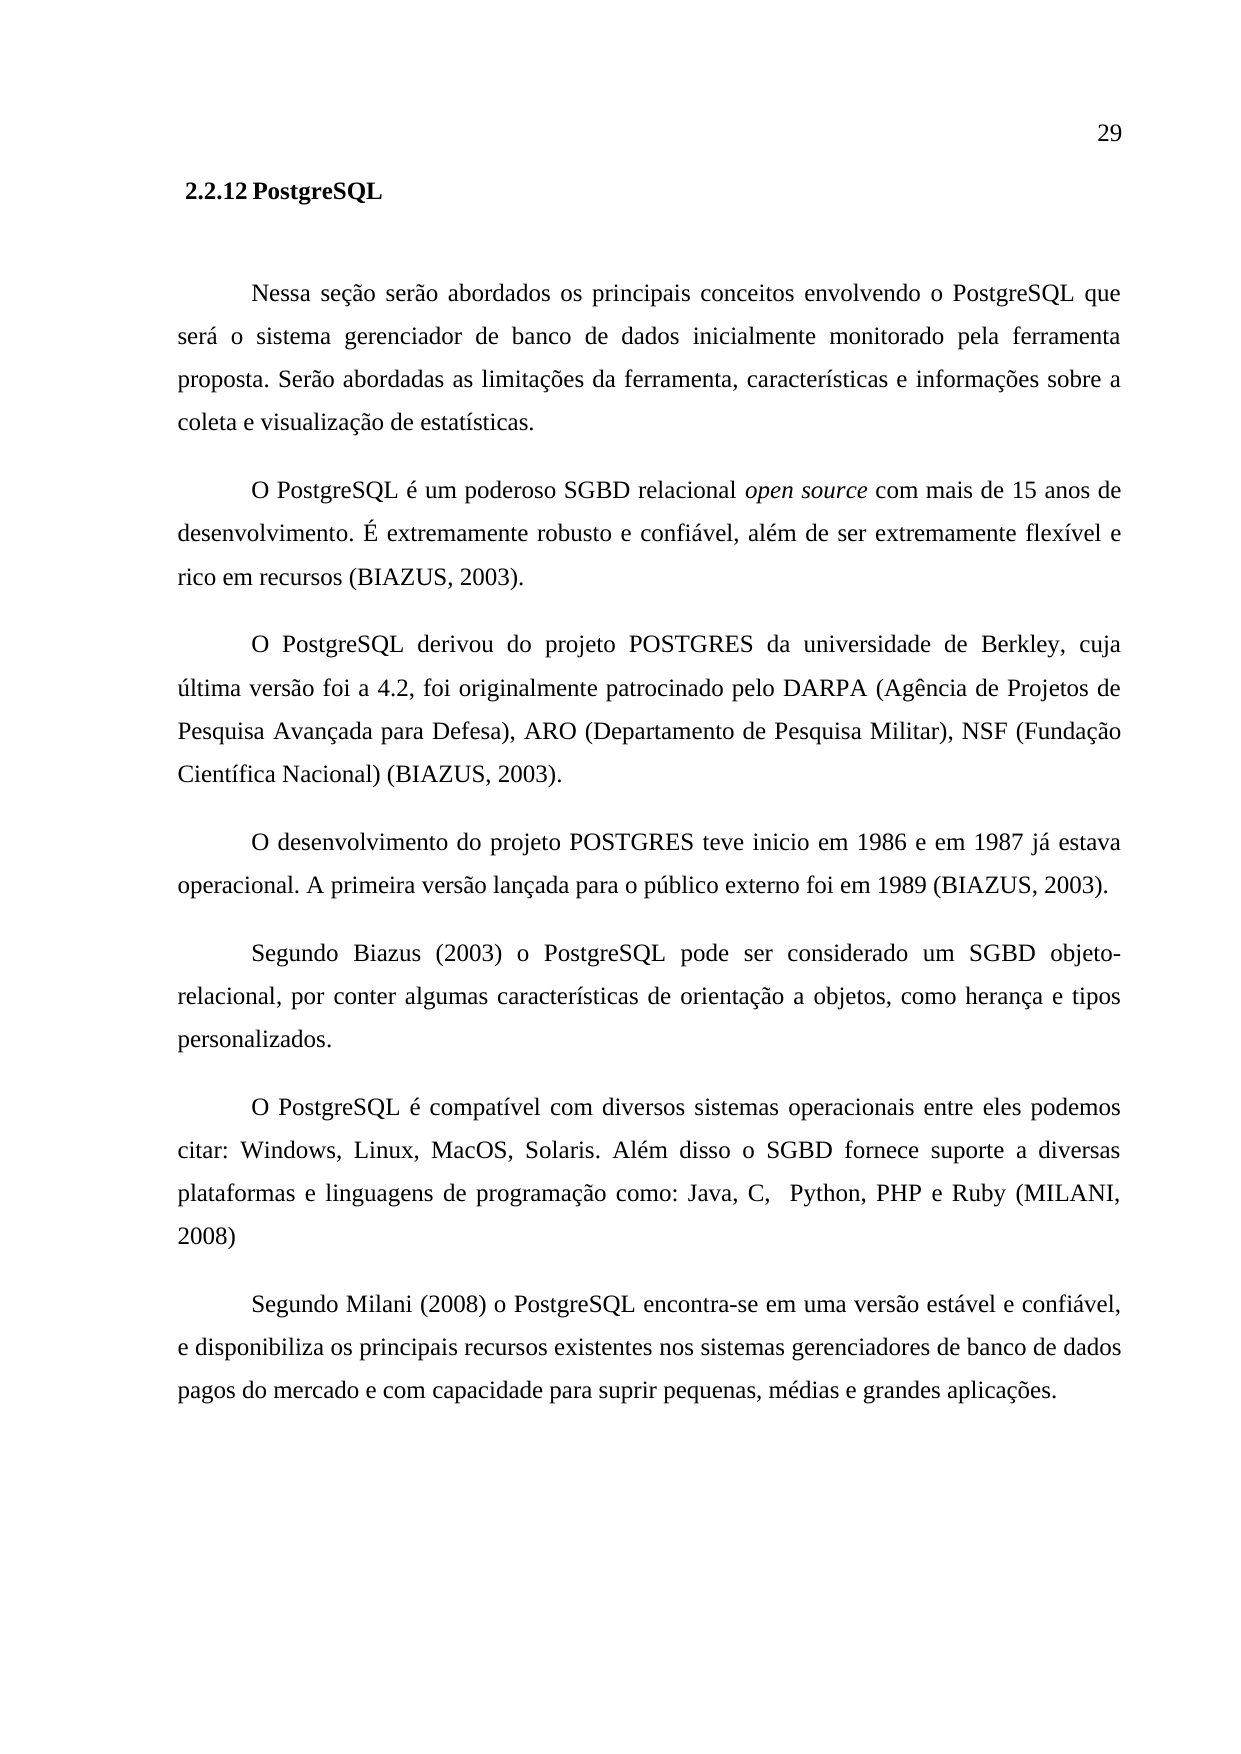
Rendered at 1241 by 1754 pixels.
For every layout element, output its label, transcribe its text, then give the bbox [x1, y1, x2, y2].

text Nessa seção serão abordados os principais conceitos envolvendo o PostgreSQL que será o sistema gerenciador de banco de dados inicialmente monitorado pela ferramenta proposta. Serão abordadas as limitações da ferramenta, características e informações sobre a coleta e visualização de estatísticas. [177, 278, 1122, 436]
text Segundo Biazus (2003) o PostgreSQL pode ser considerado um SGBD objeto-relacional, por conter algumas características de orientação a objetos, como herança e tipos personalizados. [177, 938, 1122, 1053]
list PostgreSQL [185, 176, 1122, 205]
text Segundo Milani (2008) o PostgreSQL encontra-se em uma versão estável e confiável, e disponibiliza os principais recursos existentes nos sistemas gerenciadores de banco de dados pagos do mercado e com capacidade para suprir pequenas, médias e grandes aplicações. [177, 1289, 1122, 1404]
text O desenvolvimento do projeto POSTGRES teve inicio em 1986 e em 1987 já estava operacional. A primeira versão lançada para o público externo foi em 1989 (BIAZUS, 2003). [177, 827, 1122, 899]
text O PostgreSQL é compatível com diversos sistemas operacionais entre eles podemos citar: Windows, Linux, MacOS, Solaris. Além disso o SGBD fornece suporte a diversas plataformas e linguagens de programação como: Java, C, Python, PHP e Ruby (MILANI, 2008) [177, 1092, 1122, 1250]
text O PostgreSQL é um poderoso SGBD relacional open source com mais de 15 anos de desenvolvimento. É extremamente robusto e confiável, além de ser extremamente flexível e rico em recursos (BIAZUS, 2003). [177, 475, 1122, 590]
text O PostgreSQL derivou do projeto POSTGRES da universidade de Berkley, cuja última versão foi a 4.2, foi originalmente patrocinado pelo DARPA (Agência de Projetos de Pesquisa Avançada para Defesa), ARO (Departamento de Pesquisa Militar), NSF (Fundação Científica Nacional) (BIAZUS, 2003). [177, 629, 1122, 788]
